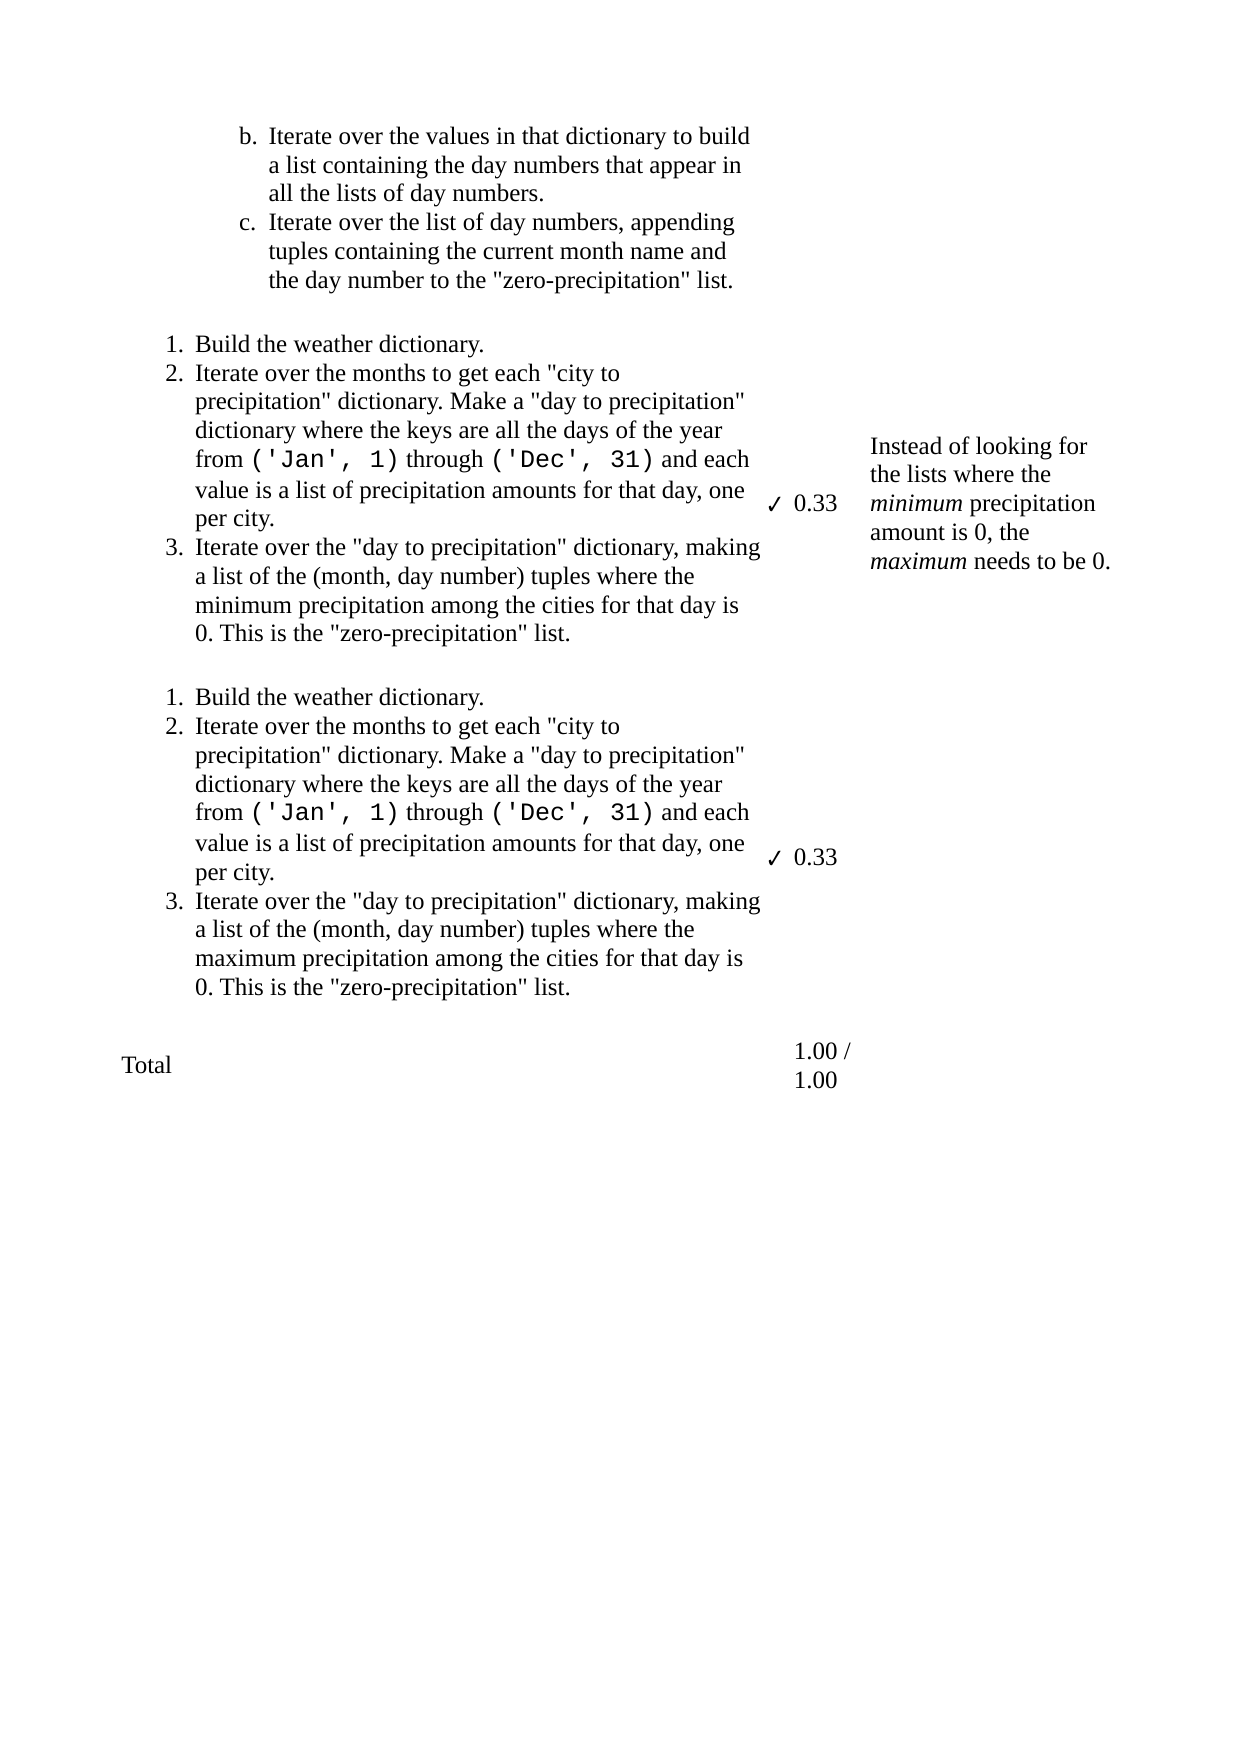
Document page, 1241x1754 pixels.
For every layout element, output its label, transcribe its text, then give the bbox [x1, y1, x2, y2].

table_cell Build the weather dictionary. Create an empty "zero-precipitation" list to accumulate the answer. Iterate over the months to get each "city to precipitation" dictionary. For each of these dictionaries: Build a dictionary where each key is a city from the current "city to precipitation" dictionary, and each value is a list of the day numbers on which the city had no precipitation. Iterate over the values in that dictionary to build a list containing the day numbers that appear in all the lists of day numbers. Iterate over the list of day numbers, appending tuples containing the current month name and the day number to the "zero-precipitation" list. [118, 118, 764, 326]
table_cell ✔ [764, 680, 791, 1033]
table_cell [791, 118, 867, 326]
table_cell Total [118, 1033, 764, 1097]
table_cell Instead of looking for the lists where the minimum precipitation amount is 0, the maximum needs to be 0. [867, 326, 1122, 679]
table_cell 0.33 [791, 326, 867, 679]
table_cell [764, 1033, 791, 1097]
table_cell [764, 118, 791, 326]
table_cell 0.33 [791, 680, 867, 1033]
table_cell Build the weather dictionary. Iterate over the months to get each "city to precipitation" dictionary. Make a "day to precipitation" dictionary where the keys are all the days of the year from ('Jan', 1) through ('Dec', 31) and each value is a list of precipitation amounts for that day, one per city. Iterate over the "day to precipitation" dictionary, making a list of the (month, day number) tuples where the maximum precipitation among the cities for that day is 0. This is the "zero-precipitation" list. [118, 680, 764, 1033]
table_cell 1.00 / 1.00 [791, 1033, 867, 1097]
table_cell ✔ [764, 326, 791, 679]
table_cell [867, 118, 1122, 326]
table_cell Build the weather dictionary. Iterate over the months to get each "city to precipitation" dictionary. Make a "day to precipitation" dictionary where the keys are all the days of the year from ('Jan', 1) through ('Dec', 31) and each value is a list of precipitation amounts for that day, one per city. Iterate over the "day to precipitation" dictionary, making a list of the (month, day number) tuples where the minimum precipitation among the cities for that day is 0. This is the "zero-precipitation" list. [118, 326, 764, 679]
table_cell [867, 1033, 1122, 1097]
table_cell [867, 680, 1122, 1033]
